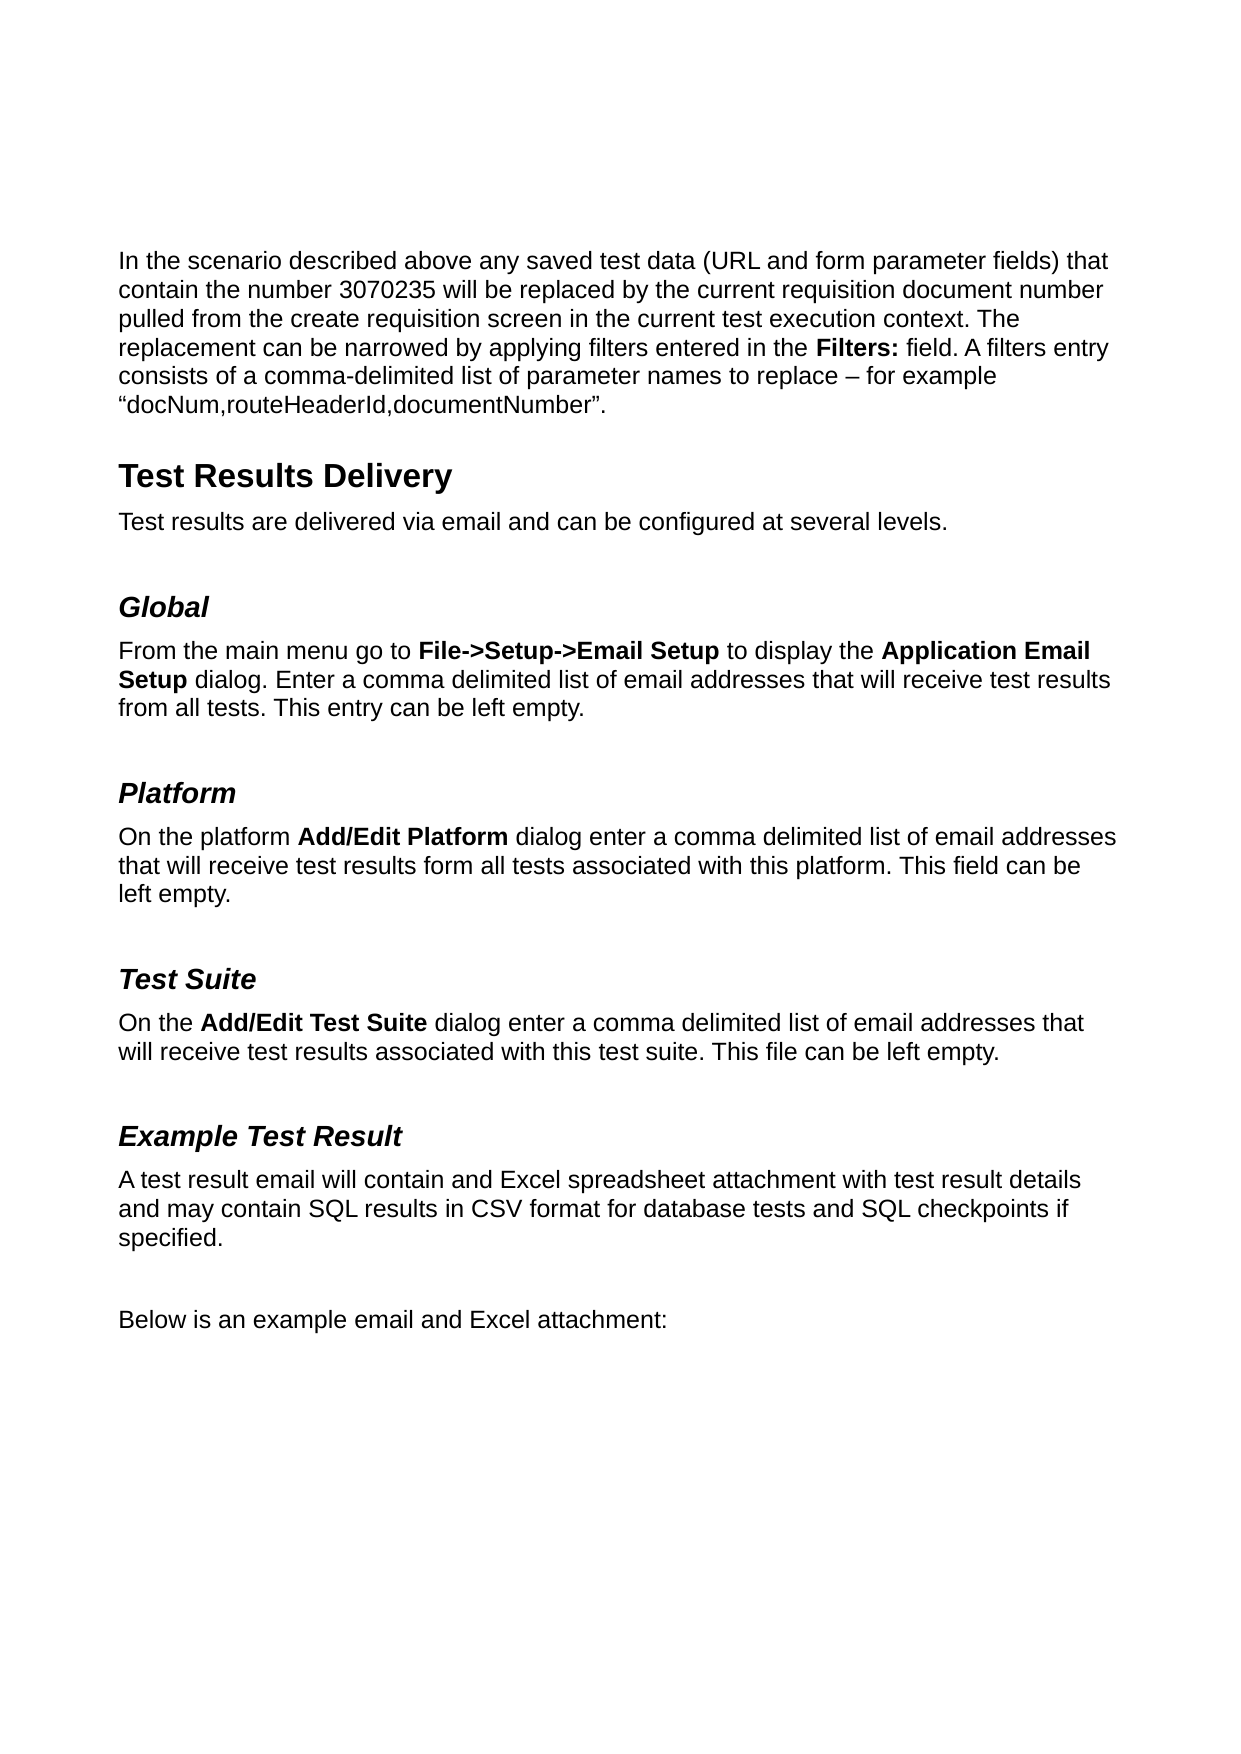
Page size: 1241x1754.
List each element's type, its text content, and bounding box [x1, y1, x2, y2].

subtitle Test Results Delivery [118, 456, 1122, 495]
text On the Add/Edit Test Suite dialog enter a comma delimited list of email addresses that will receive test results associated with this test suite. This file can be left empty. [118, 1008, 1122, 1065]
text Below is an example email and Excel attachment: [118, 1305, 1122, 1334]
subtitle Global [118, 590, 1122, 623]
text A test result email will contain and Excel spreadsheet attachment with test result details and may contain SQL results in CSV format for database tests and SQL checkpoints if specified. [118, 1165, 1122, 1251]
subtitle Platform [118, 776, 1122, 809]
text From the main menu go to File->Setup->Email Setup to display the Application Email Setup dialog. Enter a comma delimited list of email addresses that will receive test results from all tests. This entry can be left empty. [118, 636, 1122, 722]
subtitle Test Suite [118, 962, 1122, 995]
text Test results are delivered via email and can be configured at several levels. [118, 507, 1122, 536]
subtitle Example Test Result [118, 1119, 1122, 1153]
text On the platform Add/Edit Platform dialog enter a comma delimited list of email addresses that will receive test results form all tests associated with this platform. This field can be left empty. [118, 822, 1122, 908]
text In the scenario described above any saved test data (URL and form parameter fields) that contain the number 3070235 will be replaced by the current requisition document number pulled from the create requisition screen in the current test execution context. The replacement can be narrowed by applying filters entered in the Filters: field. A filters entry consists of a comma-delimited list of parameter names to replace – for example “docNum,routeHeaderId,documentNumber”. [118, 246, 1122, 419]
